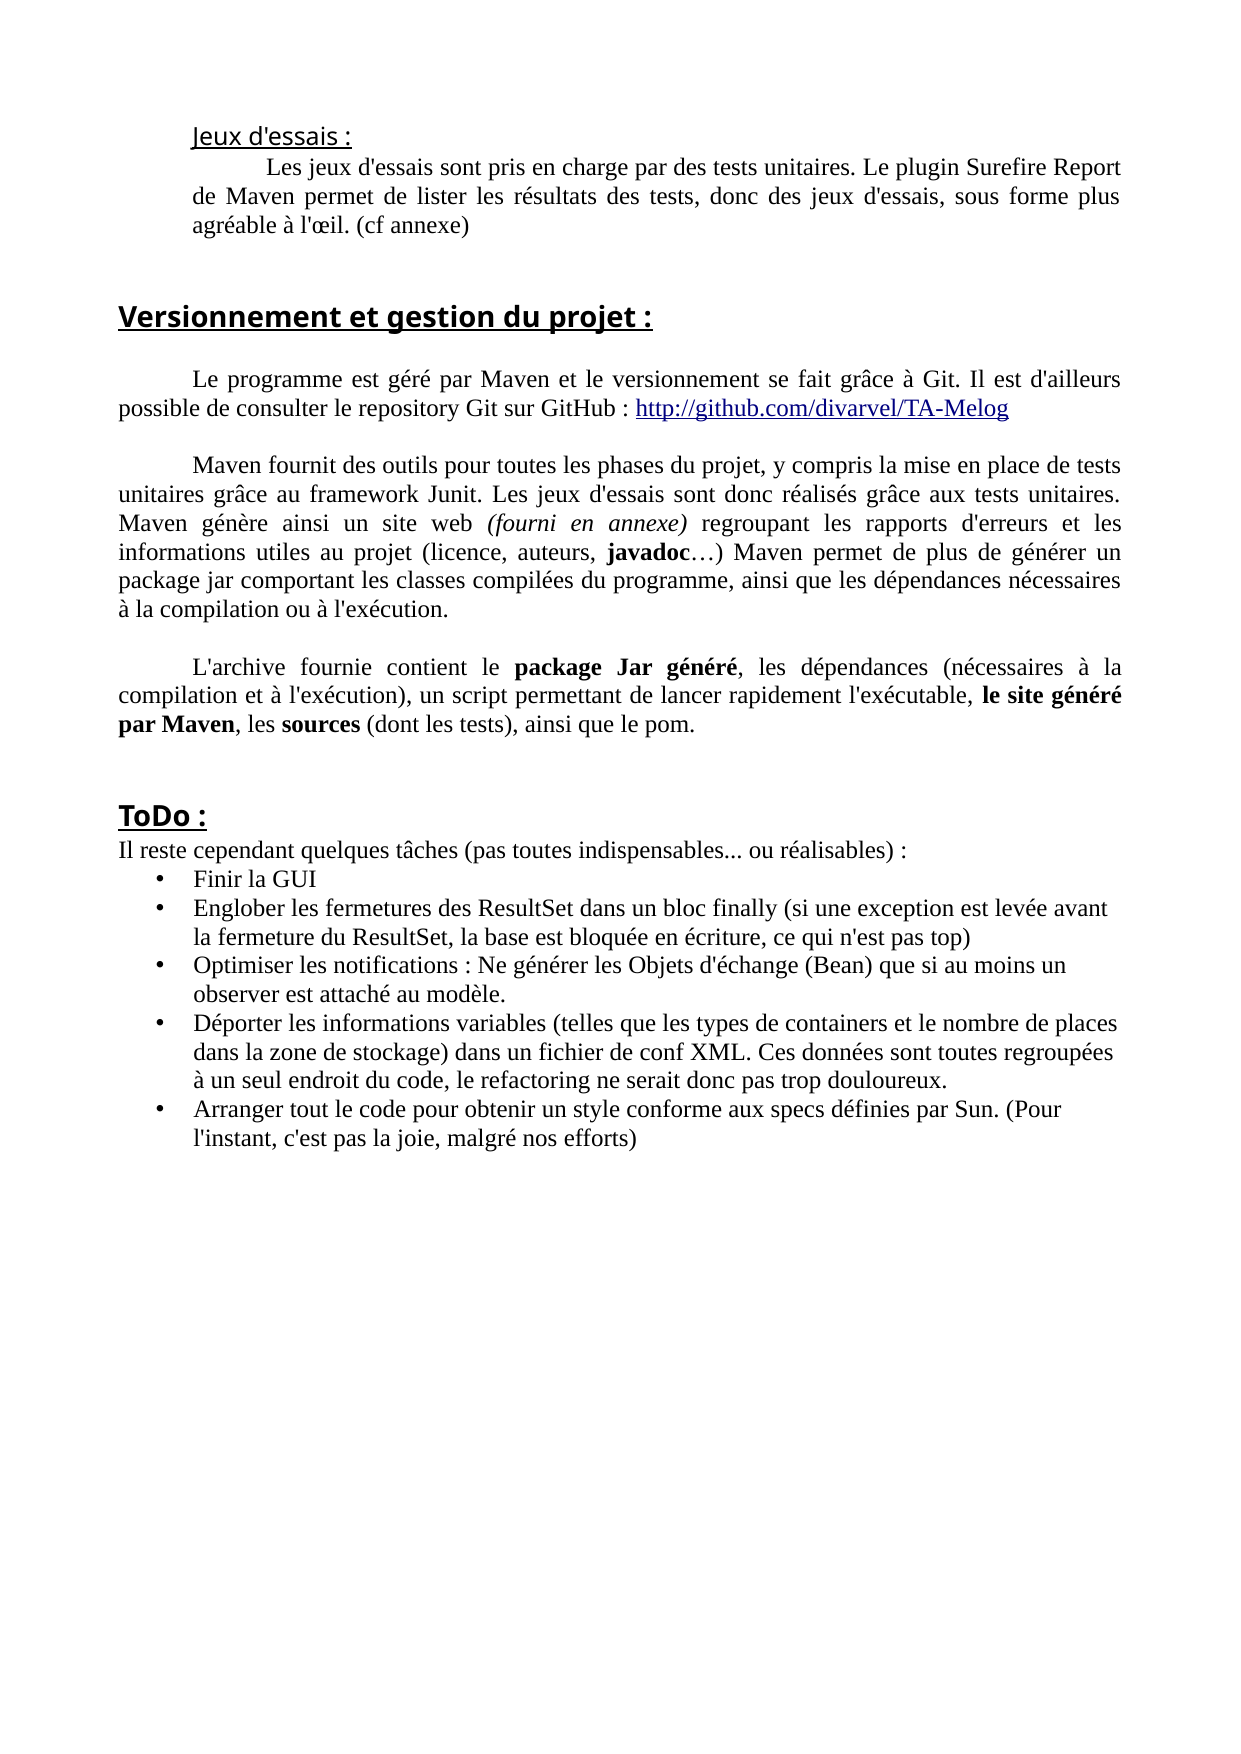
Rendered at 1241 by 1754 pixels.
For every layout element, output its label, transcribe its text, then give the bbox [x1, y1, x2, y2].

text ToDo : [118, 796, 1122, 835]
list Finir la GUI [156, 864, 1122, 893]
text Il reste cependant quelques tâches (pas toutes indispensables... ou réalisables) : [118, 835, 1122, 864]
text Le programme est géré par Maven et le versionnement se fait grâce à Git. Il est d'ailleurs possible de consulter le repository Git sur GitHub : http://github.com/divarvel/TA-Melog [118, 364, 1122, 422]
list Arranger tout le code pour obtenir un style conforme aux specs définies par Sun. (Pour l'instant, c'est pas la joie, malgré nos efforts) [156, 1094, 1122, 1152]
list Optimiser les notifications : Ne générer les Objets d'échange (Bean) que si au moins un observer est attaché au modèle. [156, 950, 1122, 1008]
text L'archive fournie contient le package Jar généré, les dépendances (nécessaires à la compilation et à l'exécution), un script permettant de lancer rapidement l'exécutable, le site généré par Maven, les sources (dont les tests), ainsi que le pom. [118, 652, 1122, 738]
text Jeux d'essais : [192, 118, 1122, 152]
text Maven fournit des outils pour toutes les phases du projet, y compris la mise en place de tests unitaires grâce au framework Junit. Les jeux d'essais sont donc réalisés grâce aux tests unitaires. Maven génère ainsi un site web (fourni en annexe) regroupant les rapports d'erreurs et les informations utiles au projet (licence, auteurs, javadoc…) Maven permet de plus de générer un package jar comportant les classes compilées du programme, ainsi que les dépendances nécessaires à la compilation ou à l'exécution. [118, 451, 1122, 623]
list Englober les fermetures des ResultSet dans un bloc finally (si une exception est levée avant la fermeture du ResultSet, la base est bloquée en écriture, ce qui n'est pas top) [156, 893, 1122, 950]
list Déporter les informations variables (telles que les types de containers et le nombre de places dans la zone de stockage) dans un fichier de conf XML. Ces données sont toutes regroupées à un seul endroit du code, le refactoring ne serait donc pas trop douloureux. [156, 1008, 1122, 1094]
text Les jeux d'essais sont pris en charge par des tests unitaires. Le plugin Surefire Report de Maven permet de lister les résultats des tests, donc des jeux d'essais, sous forme plus agréable à l'œil. (cf annexe) [192, 152, 1122, 238]
text Versionnement et gestion du projet : [118, 296, 1122, 336]
